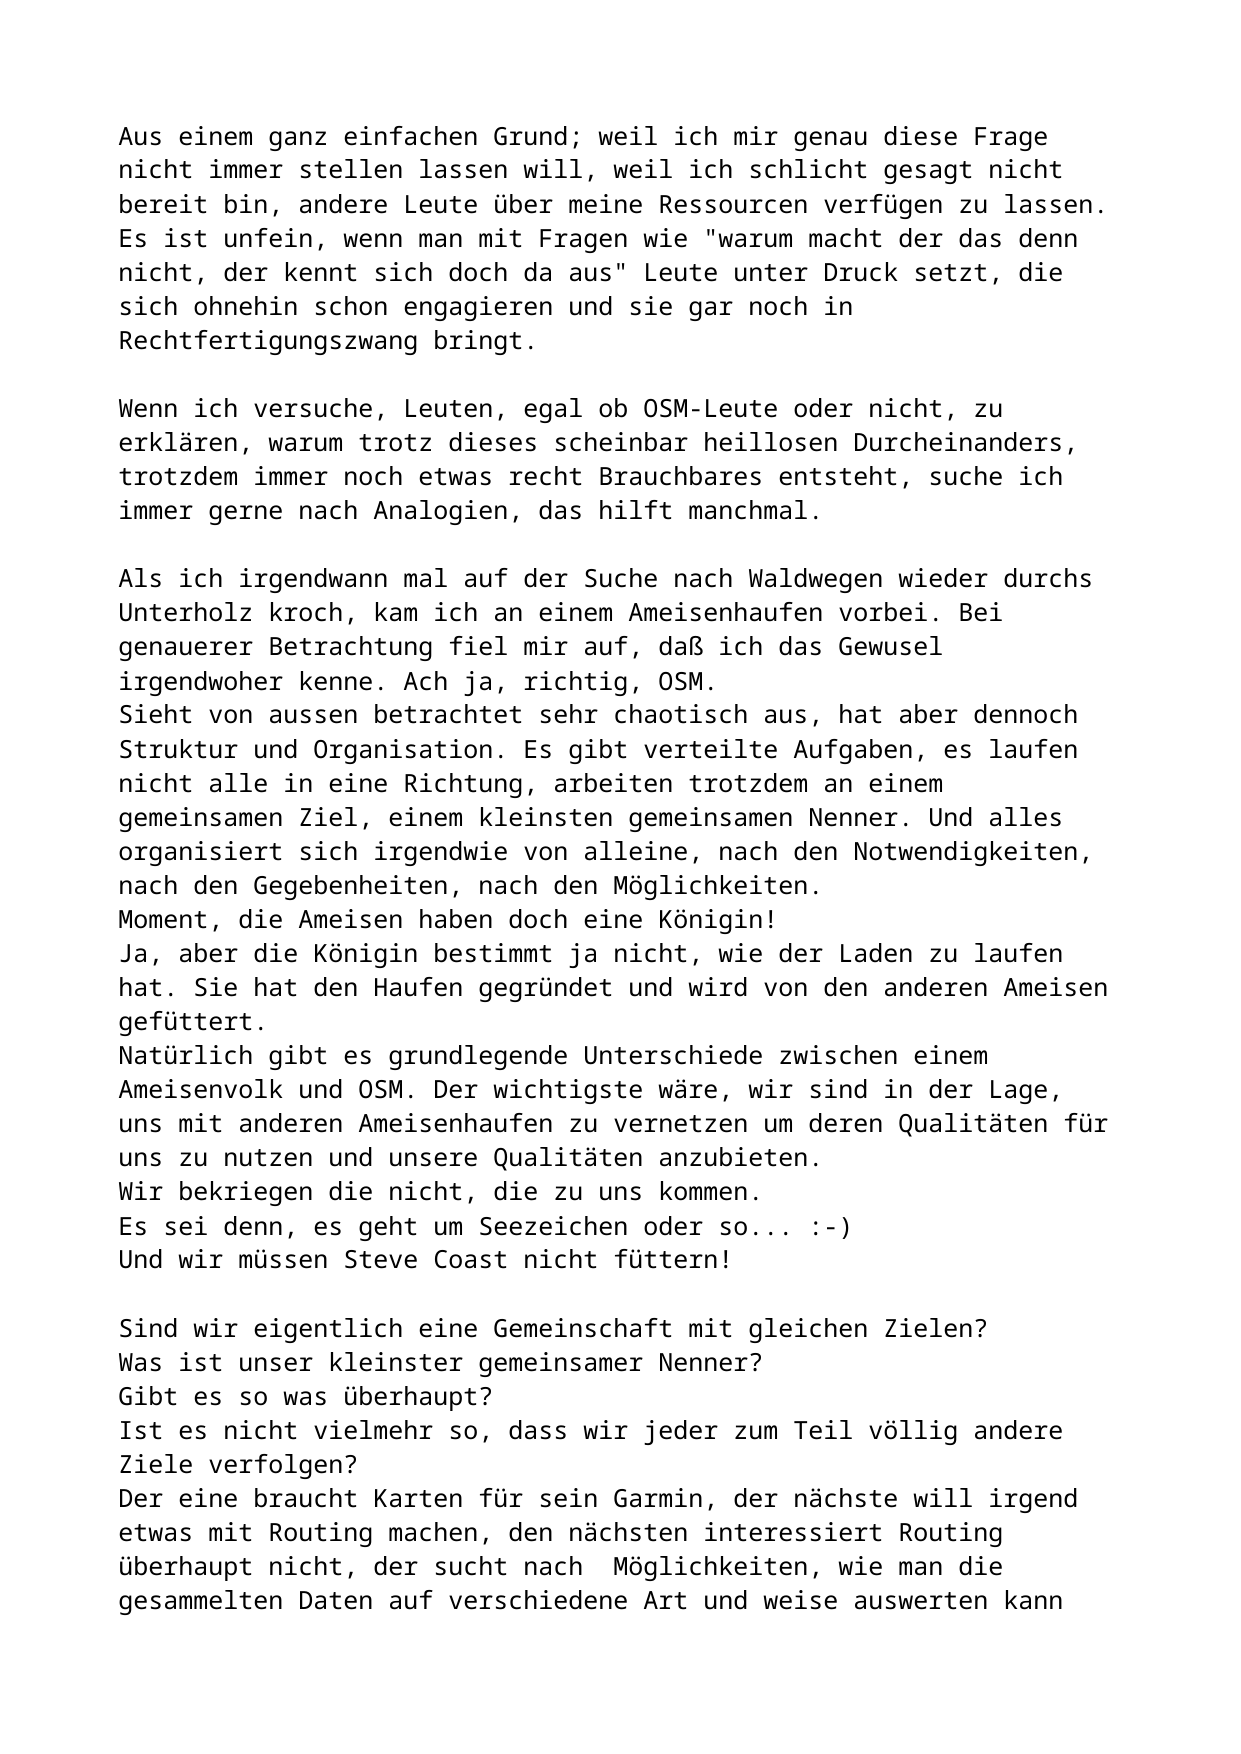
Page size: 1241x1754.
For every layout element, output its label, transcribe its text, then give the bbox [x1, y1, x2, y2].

text Sieht von aussen betrachtet sehr chaotisch aus, hat aber dennoch Struktur und Organisation. Es gibt verteilte Aufgaben, es laufen nicht alle in eine Richtung, arbeiten trotzdem an einem gemeinsamen Ziel, einem kleinsten gemeinsamen Nenner. Und alles organisiert sich irgendwie von alleine, nach den Notwendigkeiten, nach den Gegebenheiten, nach den Möglichkeiten. [118, 697, 1122, 902]
text Natürlich gibt es grundlegende Unterschiede zwischen einem Ameisenvolk und OSM. Der wichtigste wäre, wir sind in der Lage, uns mit anderen Ameisenhaufen zu vernetzen um deren Qualitäten für uns zu nutzen und unsere Qualitäten anzubieten. [118, 1038, 1122, 1174]
text Gibt es so was überhaupt? [118, 1378, 1122, 1412]
text Ja, aber die Königin bestimmt ja nicht, wie der Laden zu laufen hat. Sie hat den Haufen gegründet und wird von den anderen Ameisen gefüttert. [118, 936, 1122, 1038]
text Sind wir eigentlich eine Gemeinschaft mit gleichen Zielen? [118, 1310, 1122, 1344]
text Wenn ich versuche, Leuten, egal ob OSM-Leute oder nicht, zu erklären, warum trotz dieses scheinbar heillosen Durcheinanders, trotzdem immer noch etwas recht Brauchbares entsteht, suche ich immer gerne nach Analogien, das hilft manchmal. [118, 391, 1122, 527]
text Als ich irgendwann mal auf der Suche nach Waldwegen wieder durchs Unterholz kroch, kam ich an einem Ameisenhaufen vorbei. Bei genauerer Betrachtung fiel mir auf, daß ich das Gewusel irgendwoher kenne. Ach ja, richtig, OSM. [118, 561, 1122, 697]
text Ist es nicht vielmehr so, dass wir jeder zum Teil völlig andere Ziele verfolgen? [118, 1412, 1122, 1481]
text Wir bekriegen die nicht, die zu uns kommen. [118, 1174, 1122, 1208]
text Und wir müssen Steve Coast nicht füttern! [118, 1242, 1122, 1276]
text Aus einem ganz einfachen Grund; weil ich mir genau diese Frage nicht immer stellen lassen will, weil ich schlicht gesagt nicht bereit bin, andere Leute über meine Ressourcen verfügen zu lassen. [118, 118, 1122, 220]
text Es ist unfein, wenn man mit Fragen wie "warum macht der das denn nicht, der kennt sich doch da aus" Leute unter Druck setzt, die sich ohnehin schon engagieren und sie gar noch in Rechtfertigungszwang bringt. [118, 220, 1122, 357]
text Moment, die Ameisen haben doch eine Königin! [118, 902, 1122, 936]
text Was ist unser kleinster gemeinsamer Nenner? [118, 1344, 1122, 1378]
text Der eine braucht Karten für sein Garmin, der nächste will irgend etwas mit Routing machen, den nächsten interessiert Routing überhaupt nicht, der sucht nach Möglichkeiten, wie man die gesammelten Daten auf verschiedene Art und weise auswerten kann [118, 1481, 1122, 1617]
text Es sei denn, es geht um Seezeichen oder so... :-) [118, 1208, 1122, 1242]
